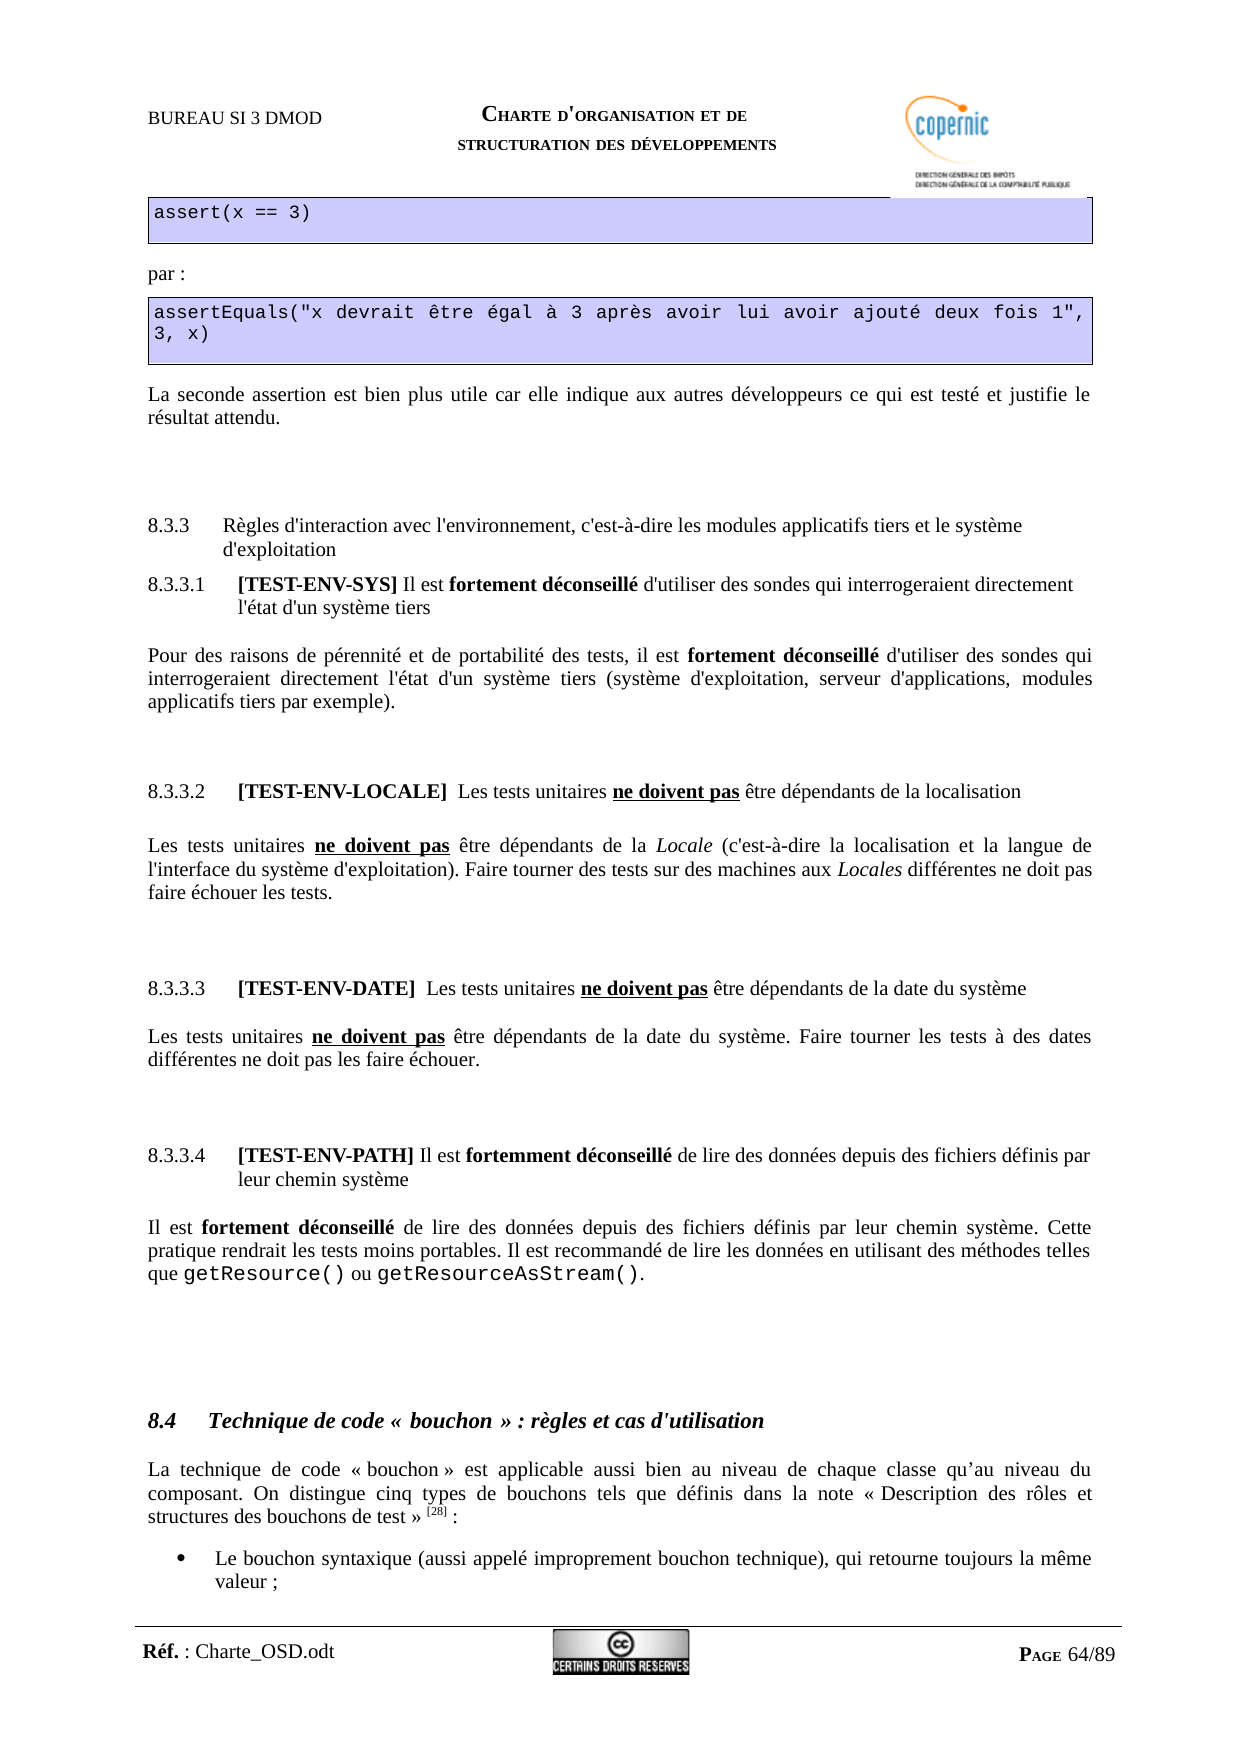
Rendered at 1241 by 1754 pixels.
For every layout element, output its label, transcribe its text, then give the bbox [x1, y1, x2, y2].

subtitle [TEST-ENV-LOCALE] Les tests unitaires ne doivent pas être dépendants de la localisation [148, 780, 1092, 803]
subtitle [TEST-ENV-PATH] Il est fortemment déconseillé de lire des données depuis des fichiers définis par leur chemin système [148, 1144, 1092, 1191]
table_header assert(x == 3) [149, 198, 1092, 242]
picture [552, 1629, 690, 1675]
picture [890, 84, 1087, 198]
text Les tests unitaires ne doivent pas être dépendants de la Locale (c'est-à-dire la localisation et la langue de l'interface du système d'exploitation). Faire tourner des tests sur des machines aux Locales différentes ne doit pas faire échouer les tests. [148, 834, 1092, 904]
table_header assertEquals("x devrait être égal à 3 après avoir lui avoir ajouté deux fois 1", 3, x) [149, 298, 1092, 363]
text La technique de code « bouchon » est applicable aussi bien au niveau de chaque classe qu’au niveau du composant. On distingue cinq types de bouchons tels que définis dans la note « Description des rôles et structures des bouchons de test » [28] : [148, 1458, 1092, 1528]
list Le bouchon syntaxique (aussi appelé improprement bouchon technique), qui retourne toujours la même valeur ; [177, 1546, 1092, 1593]
subtitle Règles d'interaction avec l'environnement, c'est-à-dire les modules applicatifs tiers et le système d'exploitation [148, 514, 1092, 561]
text Les tests unitaires ne doivent pas être dépendants de la date du système. Faire tourner les tests à des dates différentes ne doit pas les faire échouer. [148, 1025, 1092, 1071]
text Il est fortement déconseillé de lire des données depuis des fichiers définis par leur chemin système. Cette pratique rendrait les tests moins portables. Il est recommandé de lire les données en utilisant des méthodes telles que getResource() ou getResourceAsStream(). [148, 1216, 1092, 1287]
text La seconde assertion est bien plus utile car elle indique aux autres développeurs ce qui est testé et justifie le résultat attendu. [148, 382, 1092, 429]
text par : [148, 261, 1092, 284]
subtitle [TEST-ENV-DATE] Les tests unitaires ne doivent pas être dépendants de la date du système [148, 977, 1092, 1000]
subtitle Technique de code « bouchon » : règles et cas d'utilisation [148, 1408, 1092, 1433]
text Pour des raisons de pérennité et de portabilité des tests, il est fortement déconseillé d'utiliser des sondes qui interrogeraient directement l'état d'un système tiers (système d'exploitation, serveur d'applications, modules applicatifs tiers par exemple). [148, 644, 1092, 713]
subtitle [TEST-ENV-SYS] Il est fortement déconseillé d'utiliser des sondes qui interrogeraient directement l'état d'un système tiers [148, 573, 1092, 619]
